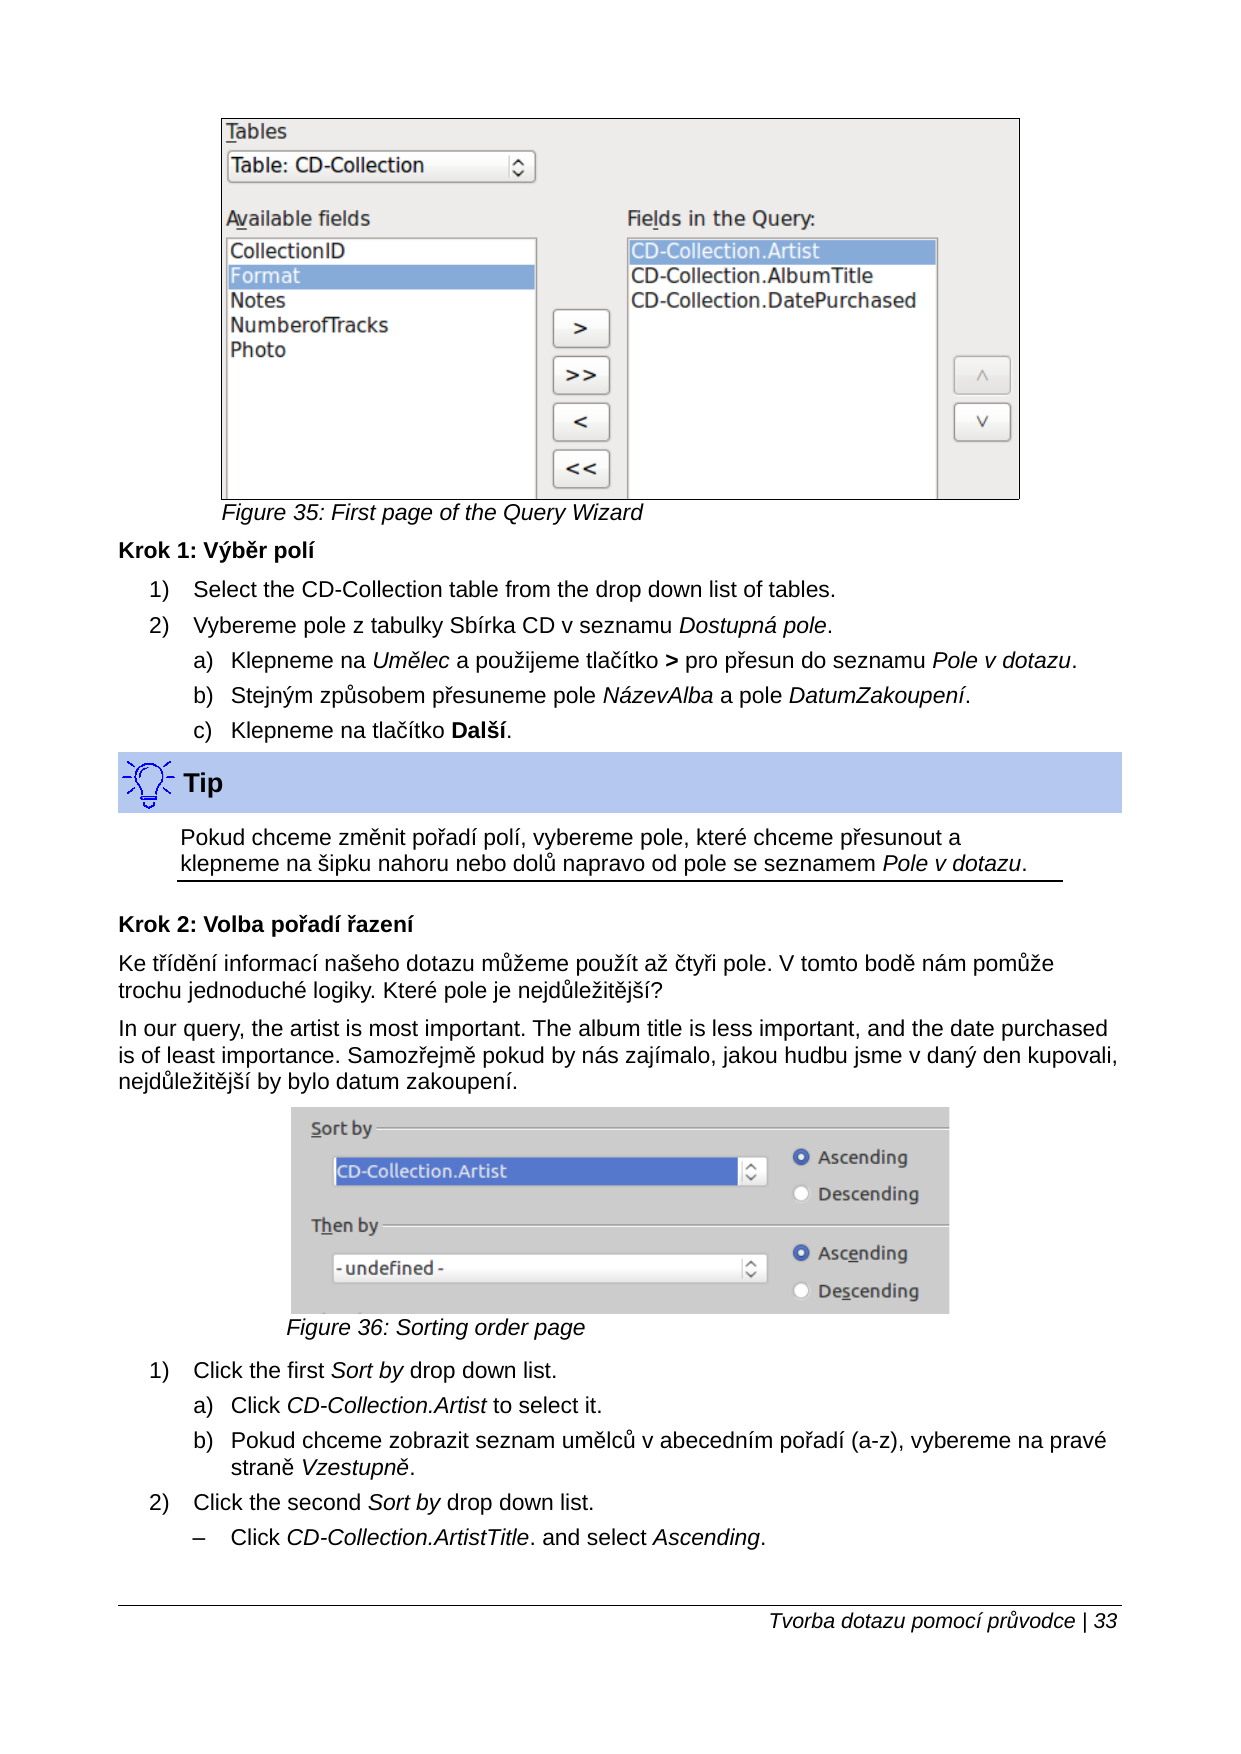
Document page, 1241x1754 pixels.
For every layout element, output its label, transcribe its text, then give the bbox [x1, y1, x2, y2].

list Klepneme na Umělec a použijeme tlačítko > pro přesun do seznamu Pole v dotazu. [193, 647, 1122, 673]
list Click CD-Collection.ArtistTitle. and select Ascending. [192, 1524, 1122, 1550]
list Stejným způsobem přesuneme pole NázevAlba a pole DatumZakoupení. [193, 682, 1122, 708]
subtitle Tip [118, 752, 1122, 813]
picture [222, 119, 1019, 499]
list Click the first Sort by drop down list. [169, 1357, 1122, 1383]
list Vybereme pole z tabulky Sbírka CD v seznamu Dostupná pole. [169, 612, 1122, 638]
picture [291, 1107, 950, 1314]
list Select the CD-Collection table from the drop down list of tables. [169, 576, 1122, 603]
text Figure 36: Sorting order page [286, 1107, 954, 1340]
picture [119, 753, 179, 813]
text Krok 2: Volba pořadí řazení [118, 911, 1122, 938]
text Figure 35: First page of the Query Wizard [221, 500, 1019, 526]
list Pokud chceme zobrazit seznam umělců v abecedním pořadí (a-z), vybereme na pravé straně Vzestupně. [193, 1427, 1122, 1480]
list Klepneme na tlačítko Další. [193, 717, 1122, 743]
list Click the second Sort by drop down list. [169, 1489, 1122, 1515]
list Click CD-Collection.Artist to select it. [193, 1392, 1122, 1418]
text Krok 1: Výběr polí [118, 537, 1122, 564]
text Pokud chceme změnit pořadí polí, vybereme pole, které chceme přesunout a klepneme na šipku nahoru nebo dolů napravo od pole se seznamem Pole v dotazu. [177, 821, 1063, 880]
text In our query, the artist is most important. The album title is less important, and the date purchased is of least importance. Samozřejmě pokud by nás zajímalo, jakou hudbu jsme v daný den kupovali, nejdůležitější by bylo datum zakoupení. [118, 1015, 1122, 1094]
text Ke třídění informací našeho dotazu můžeme použít až čtyři pole. V tomto bodě nám pomůže trochu jednoduché logiky. Které pole je nejdůležitější? [118, 950, 1122, 1003]
